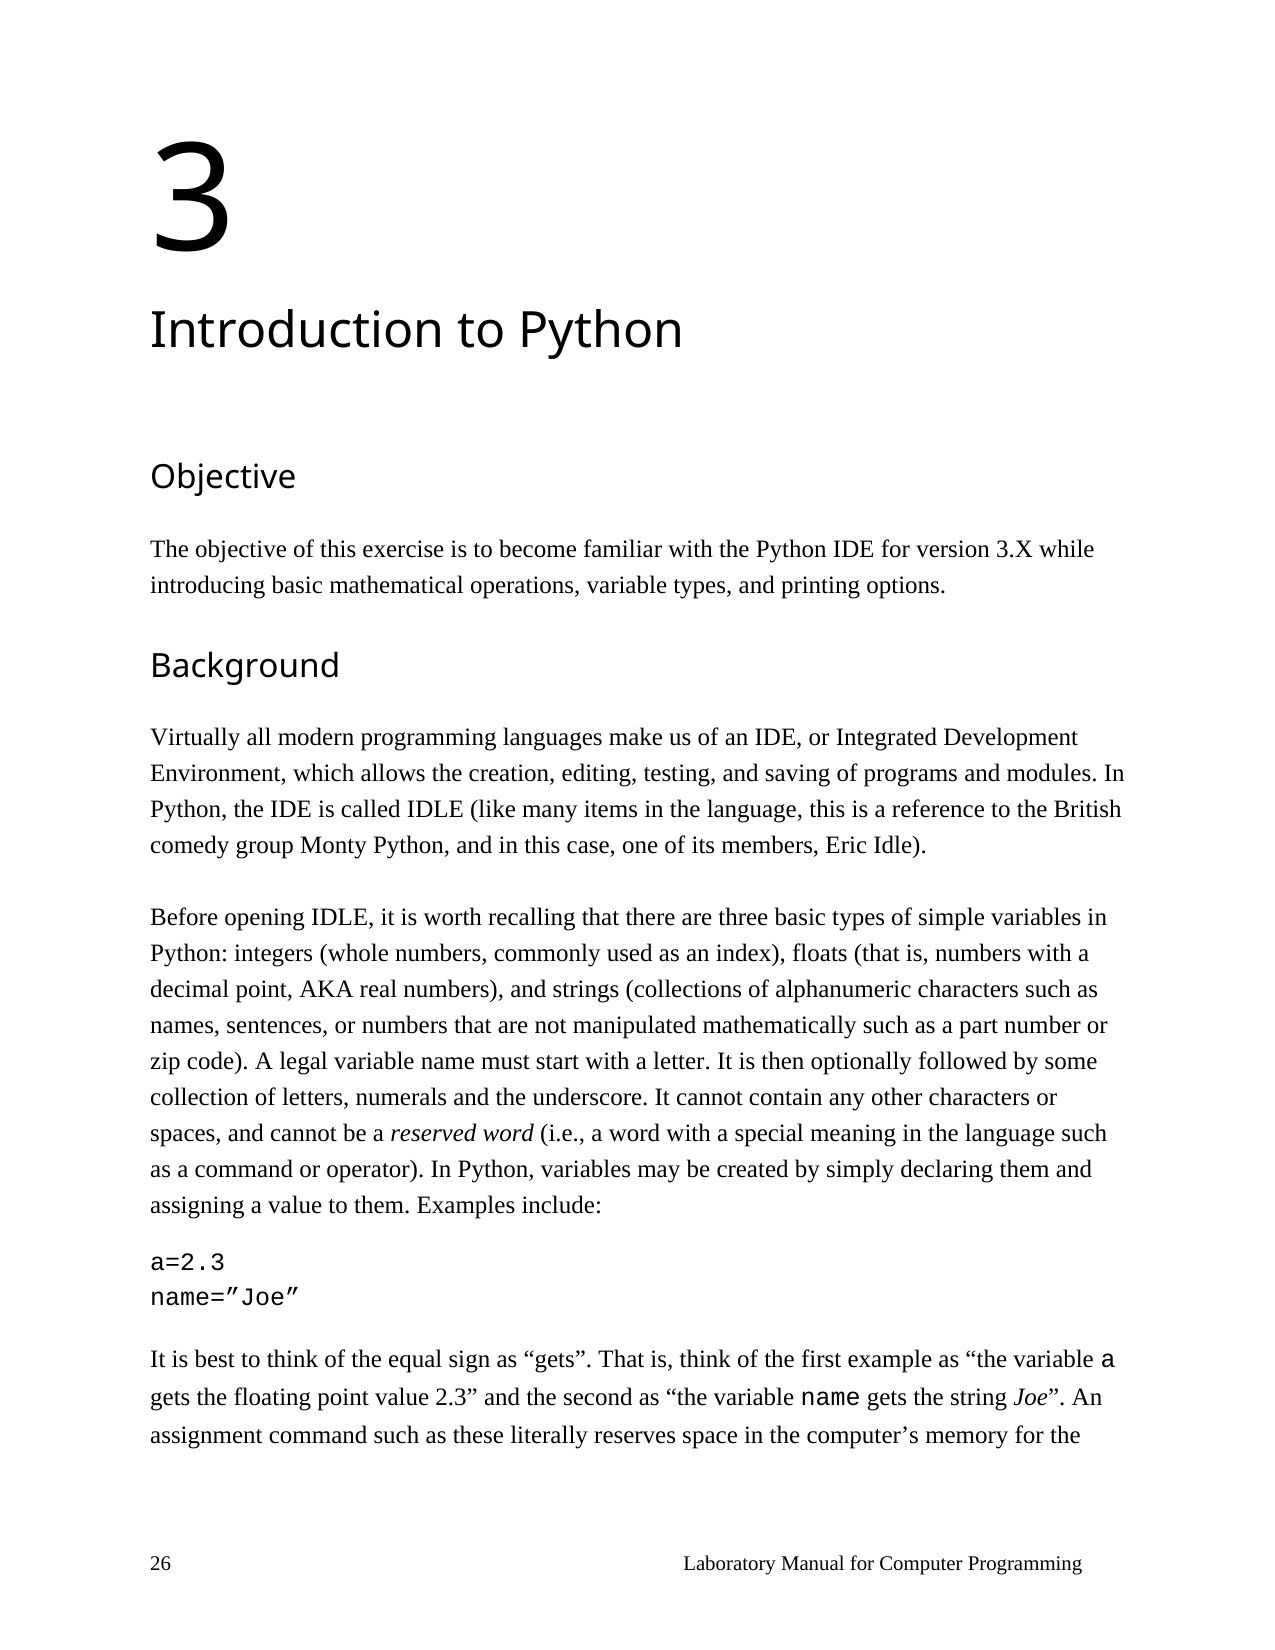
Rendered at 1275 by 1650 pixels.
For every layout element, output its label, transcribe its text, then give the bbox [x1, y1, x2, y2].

text Before opening IDLE, it is worth recalling that there are three basic types of simple variables in Python: integers (whole numbers, commonly used as an index), floats (that is, numbers with a decimal point, AKA real numbers), and strings (collections of alphanumeric characters such as names, sentences, or numbers that are not manipulated mathematically such as a part number or zip code). A legal variable name must start with a letter. It is then optionally followed by some collection of letters, numerals and the underscore. It cannot contain any other characters or spaces, and cannot be a reserved word (i.e., a word with a special meaning in the language such as a command or operator). In Python, variables may be created by simply declaring them and assigning a value to them. Examples include: [150, 902, 1125, 1218]
text name=”Joe” [150, 1285, 1125, 1313]
subtitle Background [150, 642, 1125, 687]
text The objective of this exercise is to become familiar with the Python IDE for version 3.X while introducing basic mathematical operations, variable types, and printing options. [150, 534, 1125, 599]
subtitle Objective [150, 453, 1125, 499]
text Virtually all modern programming languages make us of an IDE, or Integrated Development Environment, which allows the creation, editing, testing, and saving of programs and modules. In Python, the IDE is called IDLE (like many items in the language, this is a reference to the British comedy group Monty Python, and in this case, one of its members, Eric Idle). [150, 722, 1125, 859]
text a=2.3 [150, 1249, 1125, 1278]
title Introduction to Python [150, 294, 1125, 362]
text It is best to think of the equal sign as “gets”. That is, think of the first example as “the variable a gets the floating point value 2.3” and the second as “the variable name gets the string Joe”. An assignment command such as these literally reserves space in the computer’s memory for the [150, 1344, 1125, 1449]
title 3 [150, 90, 1125, 294]
